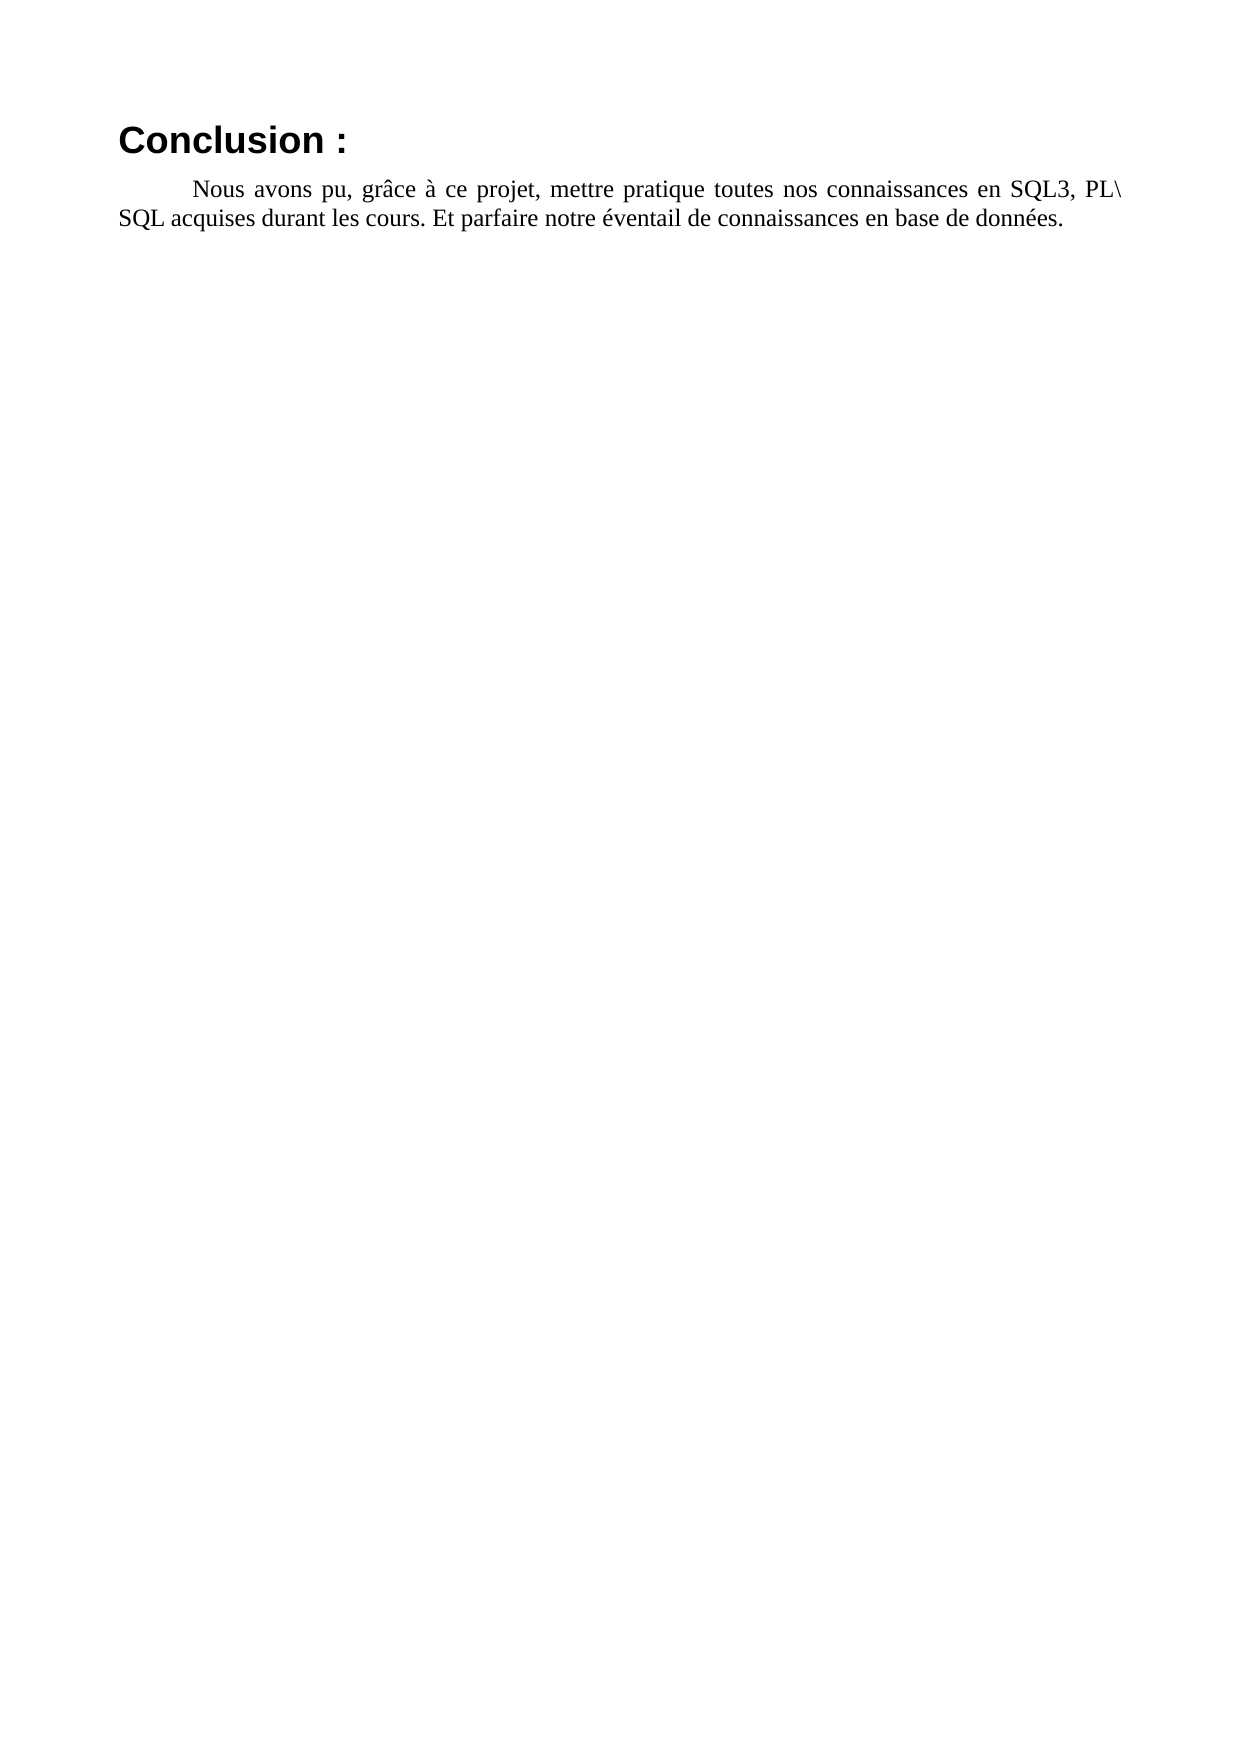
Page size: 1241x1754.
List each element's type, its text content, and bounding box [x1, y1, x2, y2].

subtitle Conclusion : [118, 118, 1122, 162]
text Nous avons pu, grâce à ce projet, mettre pratique toutes nos connaissances en SQL3, PL\SQL acquises durant les cours. Et parfaire notre éventail de connaissances en base de données. [118, 174, 1122, 232]
